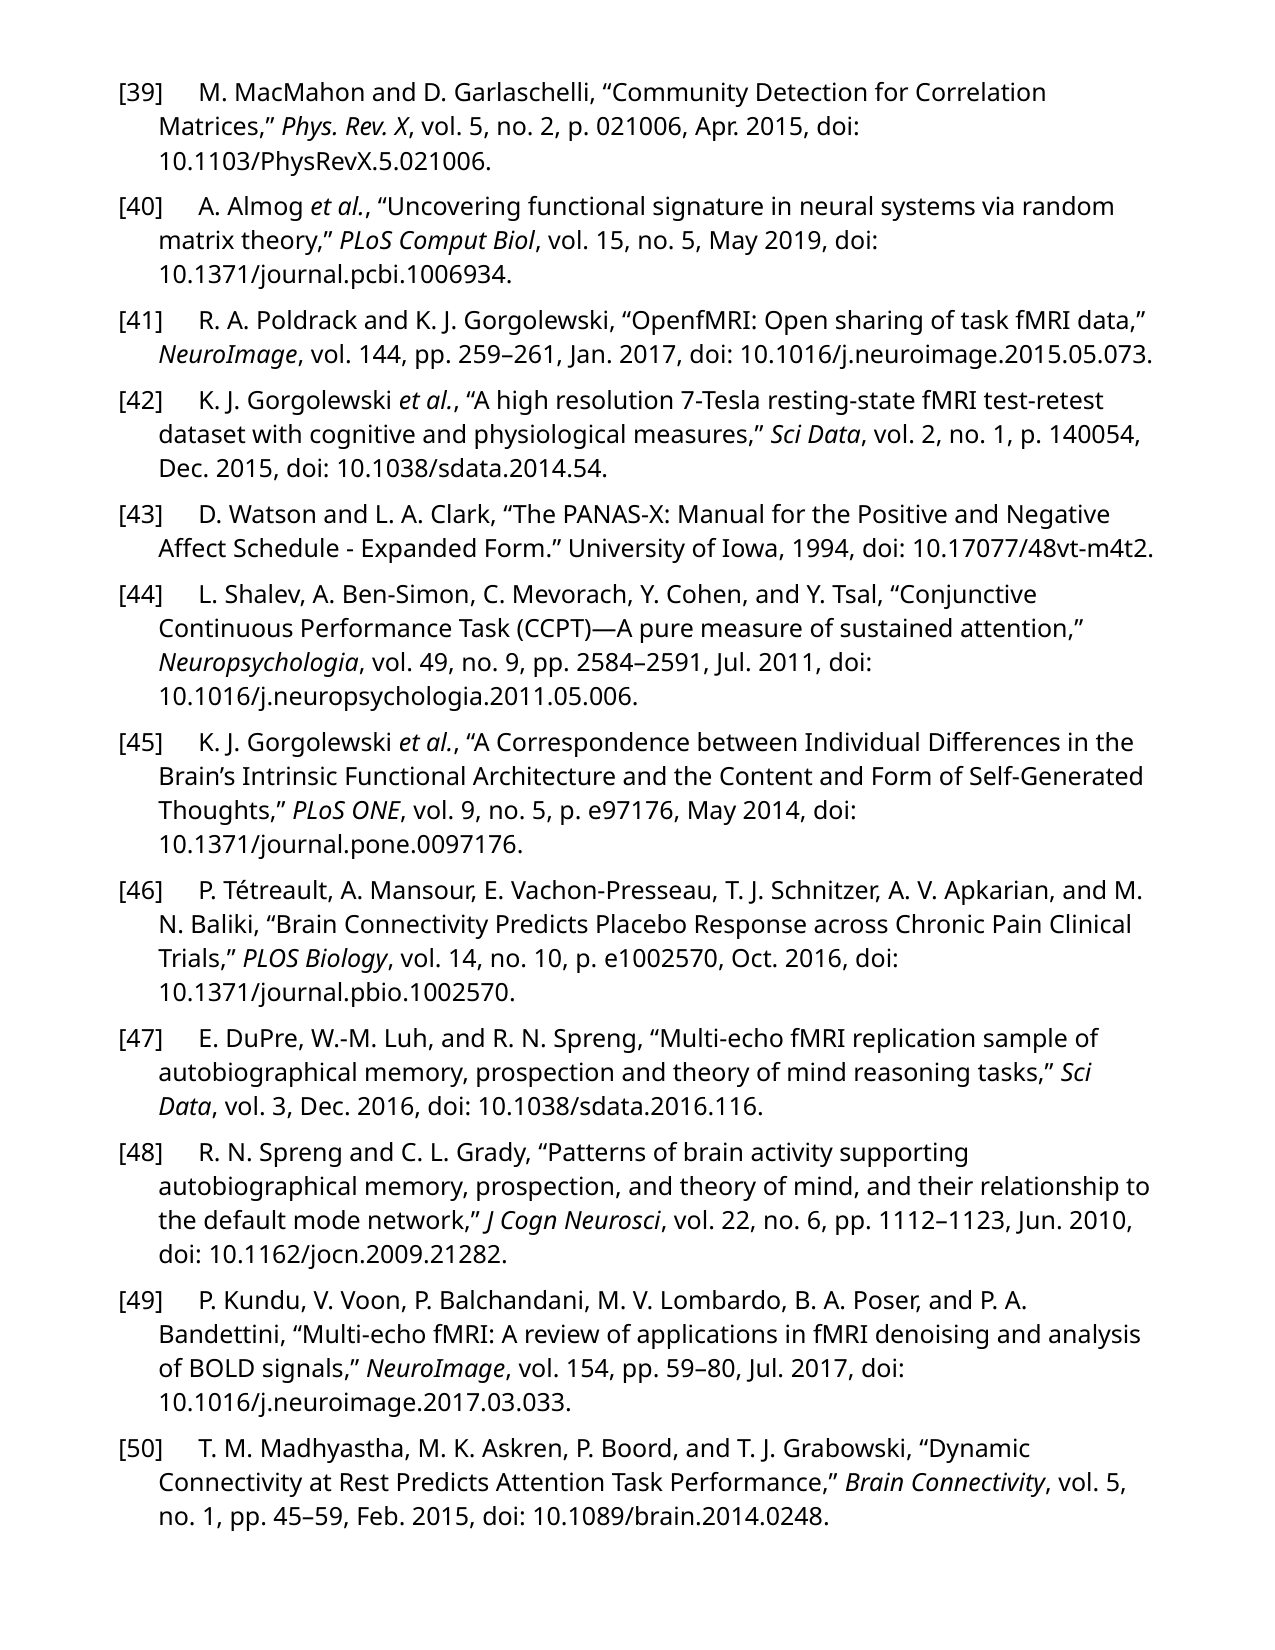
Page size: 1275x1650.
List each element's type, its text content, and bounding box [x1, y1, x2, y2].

text [46] P. Tétreault, A. Mansour, E. Vachon-Presseau, T. J. Schnitzer, A. V. Apkarian, and M. N. Baliki, “Brain Connectivity Predicts Placebo Response across Chronic Pain Clinical Trials,” PLOS Biology, vol. 14, no. 10, p. e1002570, Oct. 2016, doi: 10.1371/journal.pbio.1002570. [118, 873, 1157, 1009]
text [50] T. M. Madhyastha, M. K. Askren, P. Boord, and T. J. Grabowski, “Dynamic Connectivity at Rest Predicts Attention Task Performance,” Brain Connectivity, vol. 5, no. 1, pp. 45–59, Feb. 2015, doi: 10.1089/brain.2014.0248. [118, 1431, 1157, 1533]
text [48] R. N. Spreng and C. L. Grady, “Patterns of brain activity supporting autobiographical memory, prospection, and theory of mind, and their relationship to the default mode network,” J Cogn Neurosci, vol. 22, no. 6, pp. 1112–1123, Jun. 2010, doi: 10.1162/jocn.2009.21282. [118, 1135, 1157, 1271]
text [42] K. J. Gorgolewski et al., “A high resolution 7-Tesla resting-state fMRI test-retest dataset with cognitive and physiological measures,” Sci Data, vol. 2, no. 1, p. 140054, Dec. 2015, doi: 10.1038/sdata.2014.54. [118, 383, 1157, 485]
text [44] L. Shalev, A. Ben-Simon, C. Mevorach, Y. Cohen, and Y. Tsal, “Conjunctive Continuous Performance Task (CCPT)—A pure measure of sustained attention,” Neuropsychologia, vol. 49, no. 9, pp. 2584–2591, Jul. 2011, doi: 10.1016/j.neuropsychologia.2011.05.006. [118, 577, 1157, 713]
text [49] P. Kundu, V. Voon, P. Balchandani, M. V. Lombardo, B. A. Poser, and P. A. Bandettini, “Multi-echo fMRI: A review of applications in fMRI denoising and analysis of BOLD signals,” NeuroImage, vol. 154, pp. 59–80, Jul. 2017, doi: 10.1016/j.neuroimage.2017.03.033. [118, 1283, 1157, 1419]
text [43] D. Watson and L. A. Clark, “The PANAS-X: Manual for the Positive and Negative Affect Schedule - Expanded Form.” University of Iowa, 1994, doi: 10.17077/48vt-m4t2. [118, 497, 1157, 565]
text [47] E. DuPre, W.-M. Luh, and R. N. Spreng, “Multi-echo fMRI replication sample of autobiographical memory, prospection and theory of mind reasoning tasks,” Sci Data, vol. 3, Dec. 2016, doi: 10.1038/sdata.2016.116. [118, 1021, 1157, 1123]
text [39] M. MacMahon and D. Garlaschelli, “Community Detection for Correlation Matrices,” Phys. Rev. X, vol. 5, no. 2, p. 021006, Apr. 2015, doi: 10.1103/PhysRevX.5.021006. [118, 75, 1157, 177]
text [40] A. Almog et al., “Uncovering functional signature in neural systems via random matrix theory,” PLoS Comput Biol, vol. 15, no. 5, May 2019, doi: 10.1371/journal.pcbi.1006934. [118, 189, 1157, 291]
text [45] K. J. Gorgolewski et al., “A Correspondence between Individual Differences in the Brain’s Intrinsic Functional Architecture and the Content and Form of Self-Generated Thoughts,” PLoS ONE, vol. 9, no. 5, p. e97176, May 2014, doi: 10.1371/journal.pone.0097176. [118, 725, 1157, 861]
text [41] R. A. Poldrack and K. J. Gorgolewski, “OpenfMRI: Open sharing of task fMRI data,” NeuroImage, vol. 144, pp. 259–261, Jan. 2017, doi: 10.1016/j.neuroimage.2015.05.073. [118, 303, 1157, 371]
